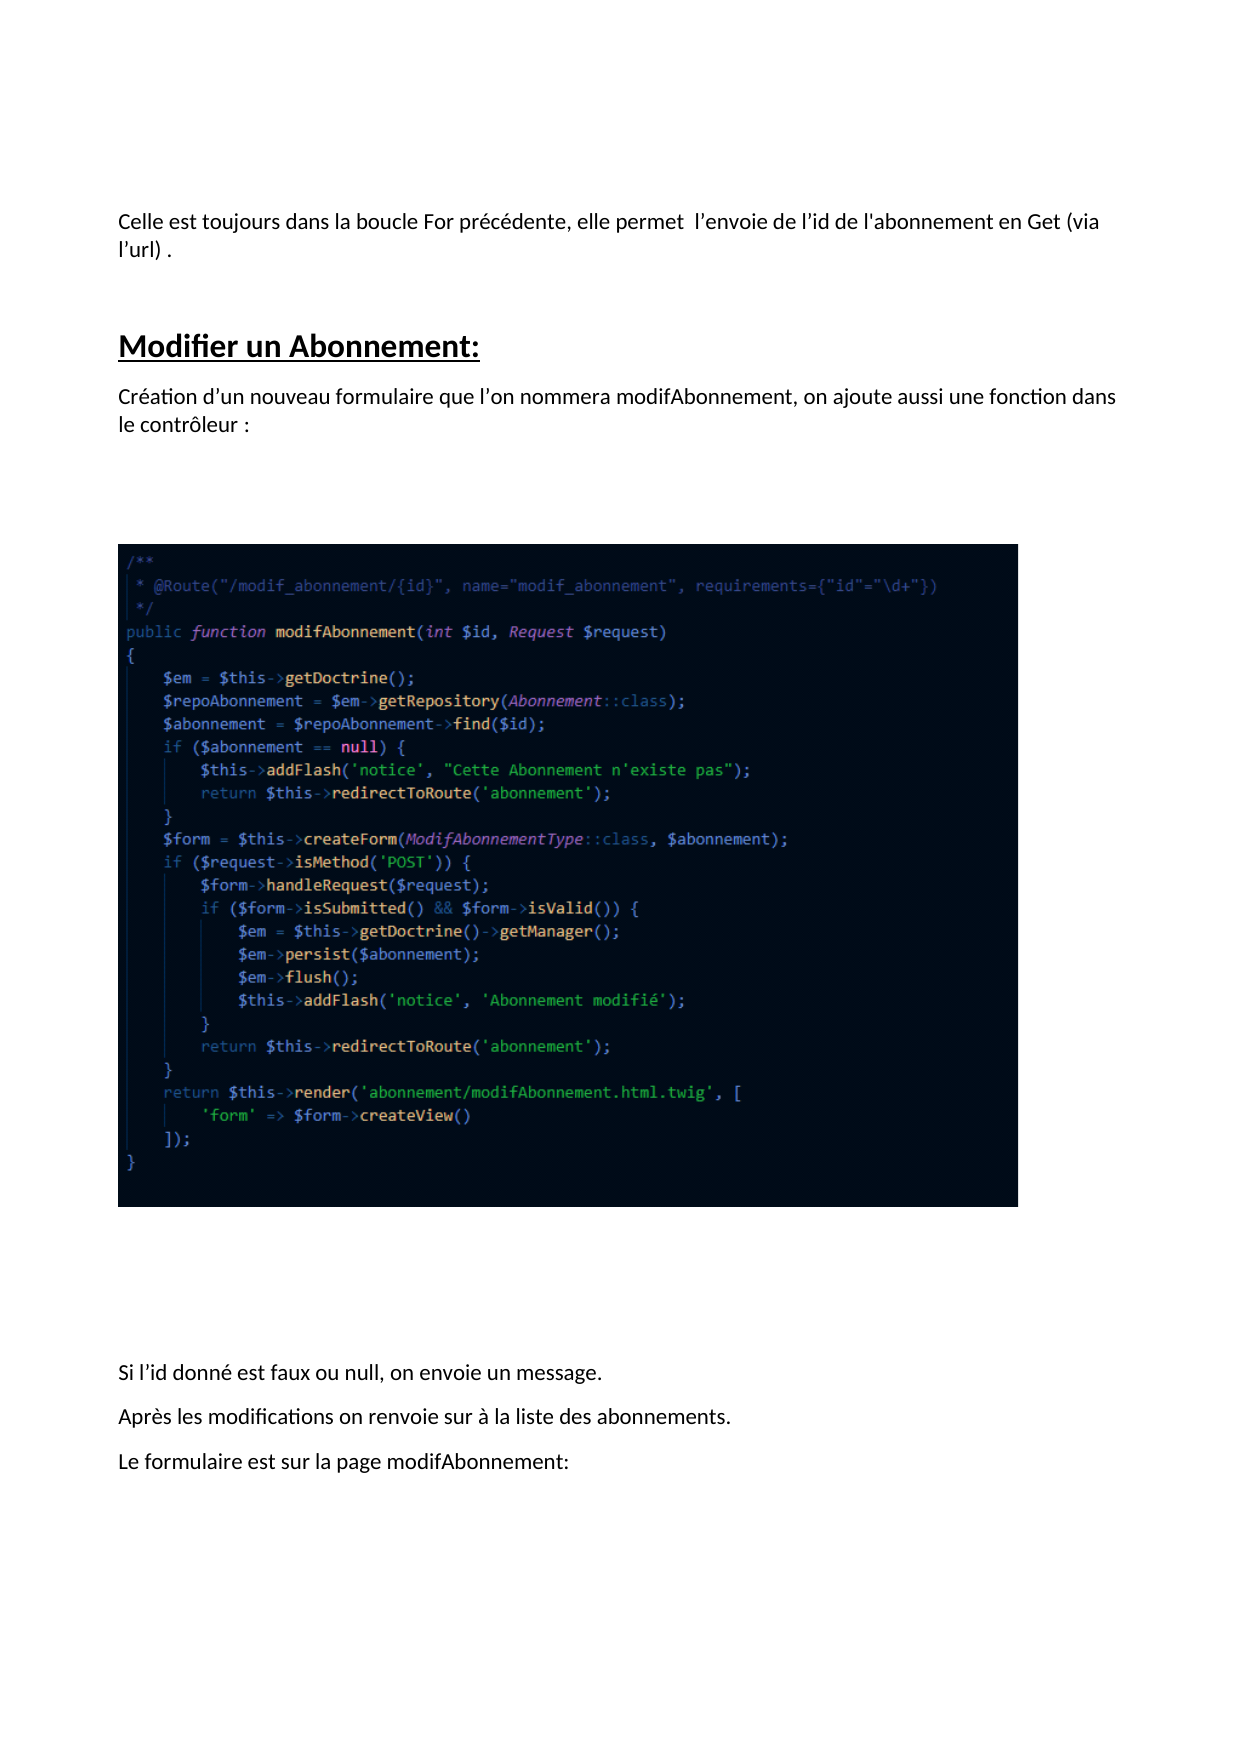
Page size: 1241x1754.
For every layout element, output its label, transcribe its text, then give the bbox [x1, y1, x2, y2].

text Création d’un nouveau formulaire que l’on nommera modifAbonnement, on ajoute aussi une fonction dans le contrôleur : [118, 382, 1122, 438]
text Si l’id donné est faux ou null, on envoie un message. [118, 1358, 1122, 1386]
text Après les modifications on renvoie sur à la liste des abonnements. [118, 1402, 1122, 1430]
text Celle est toujours dans la boucle For précédente, elle permet l’envoie de l’id de l'abonnement en Get (via l’url) . [118, 207, 1122, 263]
text Le formulaire est sur la page modifAbonnement: [118, 1447, 1122, 1475]
text Modifier un Abonnement: [118, 325, 1122, 366]
